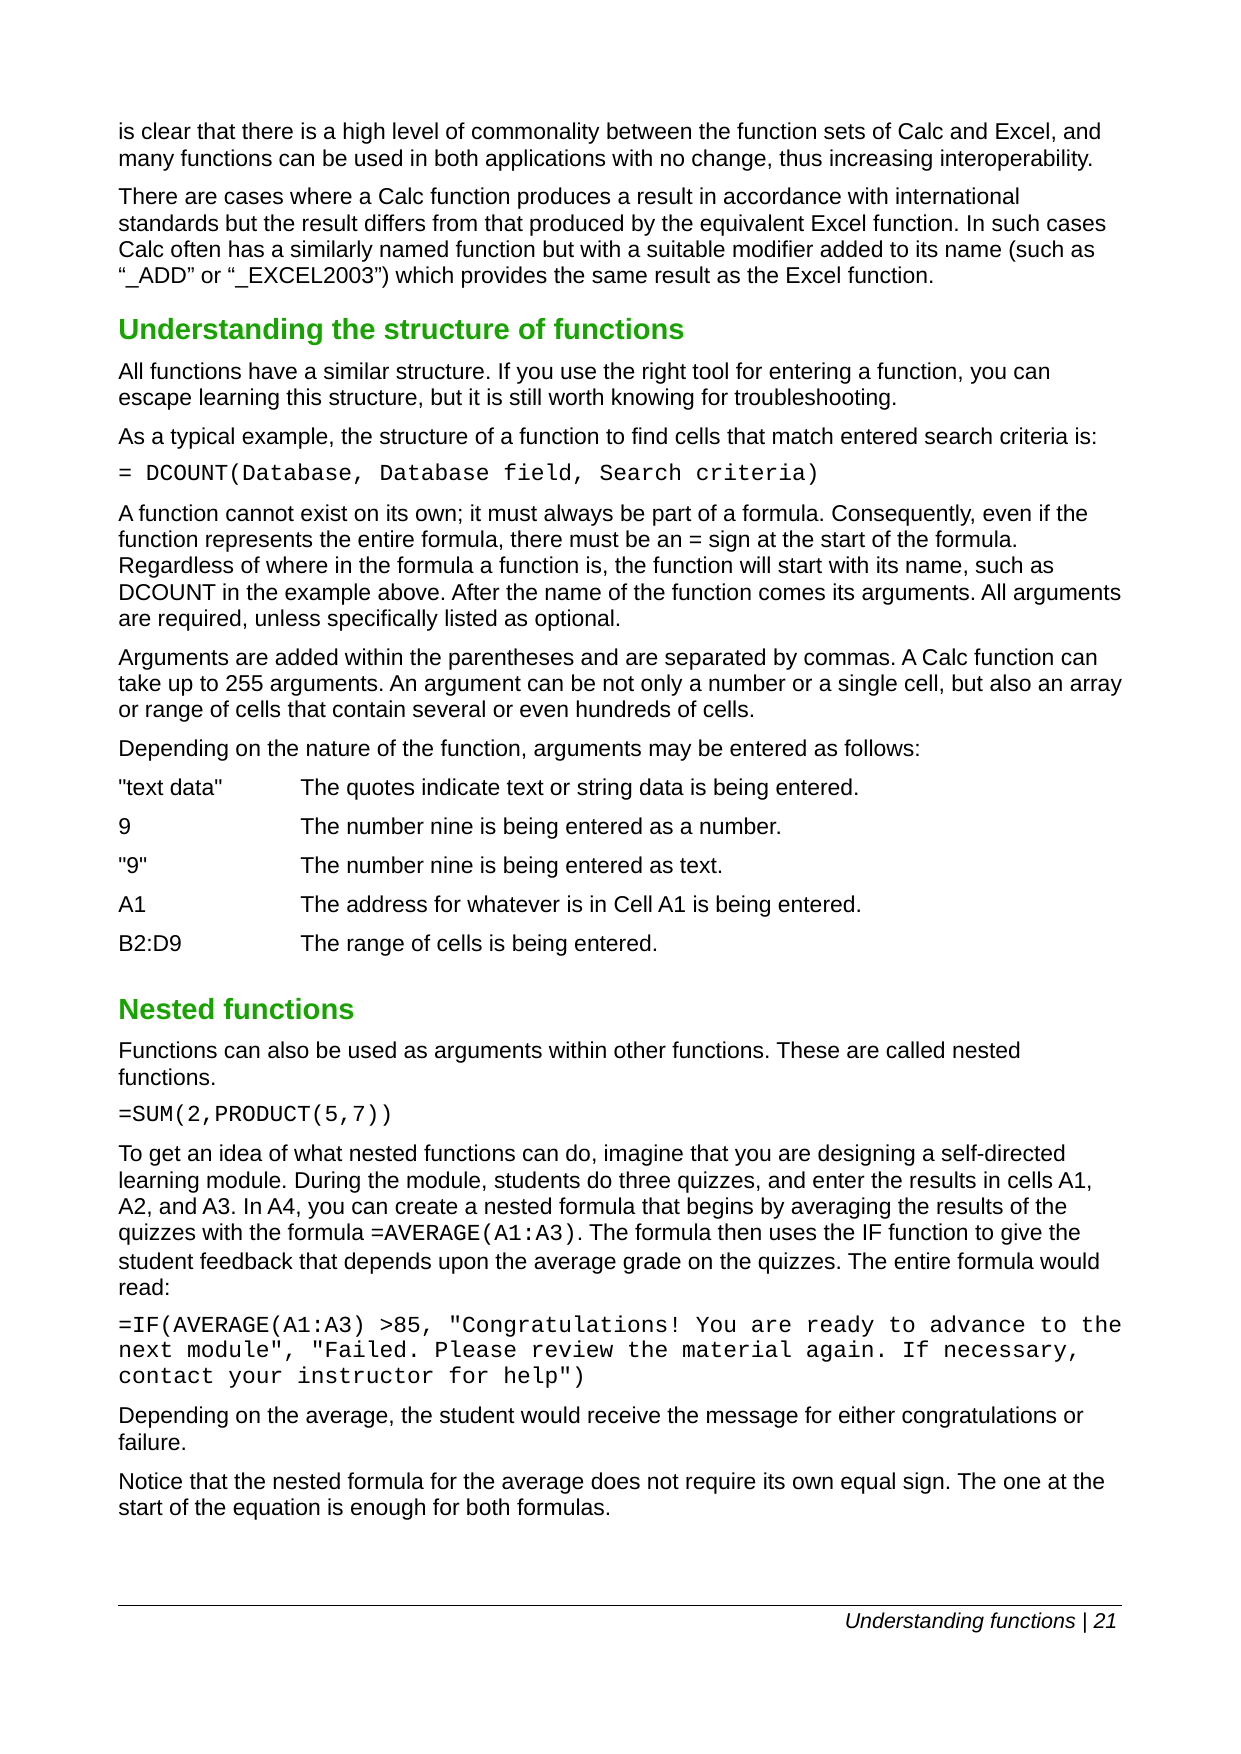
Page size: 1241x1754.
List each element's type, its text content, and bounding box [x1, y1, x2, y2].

table_cell 9 [118, 813, 300, 852]
text = DCOUNT(Database, Database field, Search criteria) [118, 462, 1122, 488]
text Notice that the nested formula for the average does not require its own equal sign. The one at the start of the equation is enough for both formulas. [118, 1468, 1122, 1520]
text Functions can also be used as arguments within other functions. These are called nested functions. [118, 1037, 1122, 1090]
table_cell The number nine is being entered as text. [300, 852, 1122, 891]
text To get an idea of what nested functions can do, imagine that you are designing a self-directed learning module. During the module, students do three quizzes, and enter the results in cells A1, A2, and A3. In A4, you can create a nested formula that begins by averaging the results of the quizzes with the formula =AVERAGE(A1:A3). The formula then uses the IF function to give the student feedback that depends upon the average grade on the quizzes. The entire formula would read: [118, 1140, 1122, 1300]
subtitle Nested functions [118, 992, 1122, 1026]
text As a typical example, the structure of a function to find cells that match entered search criteria is: [118, 423, 1122, 449]
text A function cannot exist on its own; it must always be part of a formula. Consequently, even if the function represents the entire formula, there must be an = sign at the start of the formula. Regardless of where in the formula a function is, the function will start with its name, such as DCOUNT in the example above. After the name of the function comes its arguments. All arguments are required, unless specifically listed as optional. [118, 499, 1122, 631]
text is clear that there is a high level of commonality between the function sets of Calc and Excel, and many functions can be used in both applications with no change, thus increasing interoperability. [118, 118, 1122, 171]
table_cell A1 [118, 891, 300, 929]
subtitle Understanding the structure of functions [118, 312, 1122, 346]
text Arguments are added within the parentheses and are separated by commas. A Calc function can take up to 255 arguments. An argument can be not only a number or a single cell, but also an array or range of cells that contain several or even hundreds of cells. [118, 644, 1122, 723]
text Depending on the nature of the function, arguments may be entered as follows: [118, 735, 1122, 762]
table_cell The number nine is being entered as a number. [300, 813, 1122, 852]
text Depending on the average, the student would receive the message for either congratulations or failure. [118, 1402, 1122, 1455]
table_cell "9" [118, 852, 300, 891]
table_header The quotes indicate text or string data is being entered. [300, 774, 1122, 813]
table_cell The address for whatever is in Cell A1 is being entered. [300, 891, 1122, 929]
table_cell B2:D9 [118, 930, 300, 968]
table_cell The range of cells is being entered. [300, 930, 1122, 968]
text There are cases where a Calc function produces a result in accordance with international standards but the result differs from that produced by the equivalent Excel function. In such cases Calc often has a similarly named function but with a suitable modifier added to its name (such as “_ADD” or “_EXCEL2003”) which provides the same result as the Excel function. [118, 183, 1122, 289]
text All functions have a similar structure. If you use the right tool for entering a function, you can escape learning this structure, but it is still worth knowing for troubleshooting. [118, 358, 1122, 410]
table_header "text data" [118, 774, 300, 813]
text =SUM(2,PRODUCT(5,7)) [118, 1103, 1122, 1128]
text =IF(AVERAGE(A1:A3) >85, "Congratulations! You are ready to advance to the next module", "Failed. Please review the material again. If necessary, contact your instructor for help") [118, 1313, 1122, 1391]
